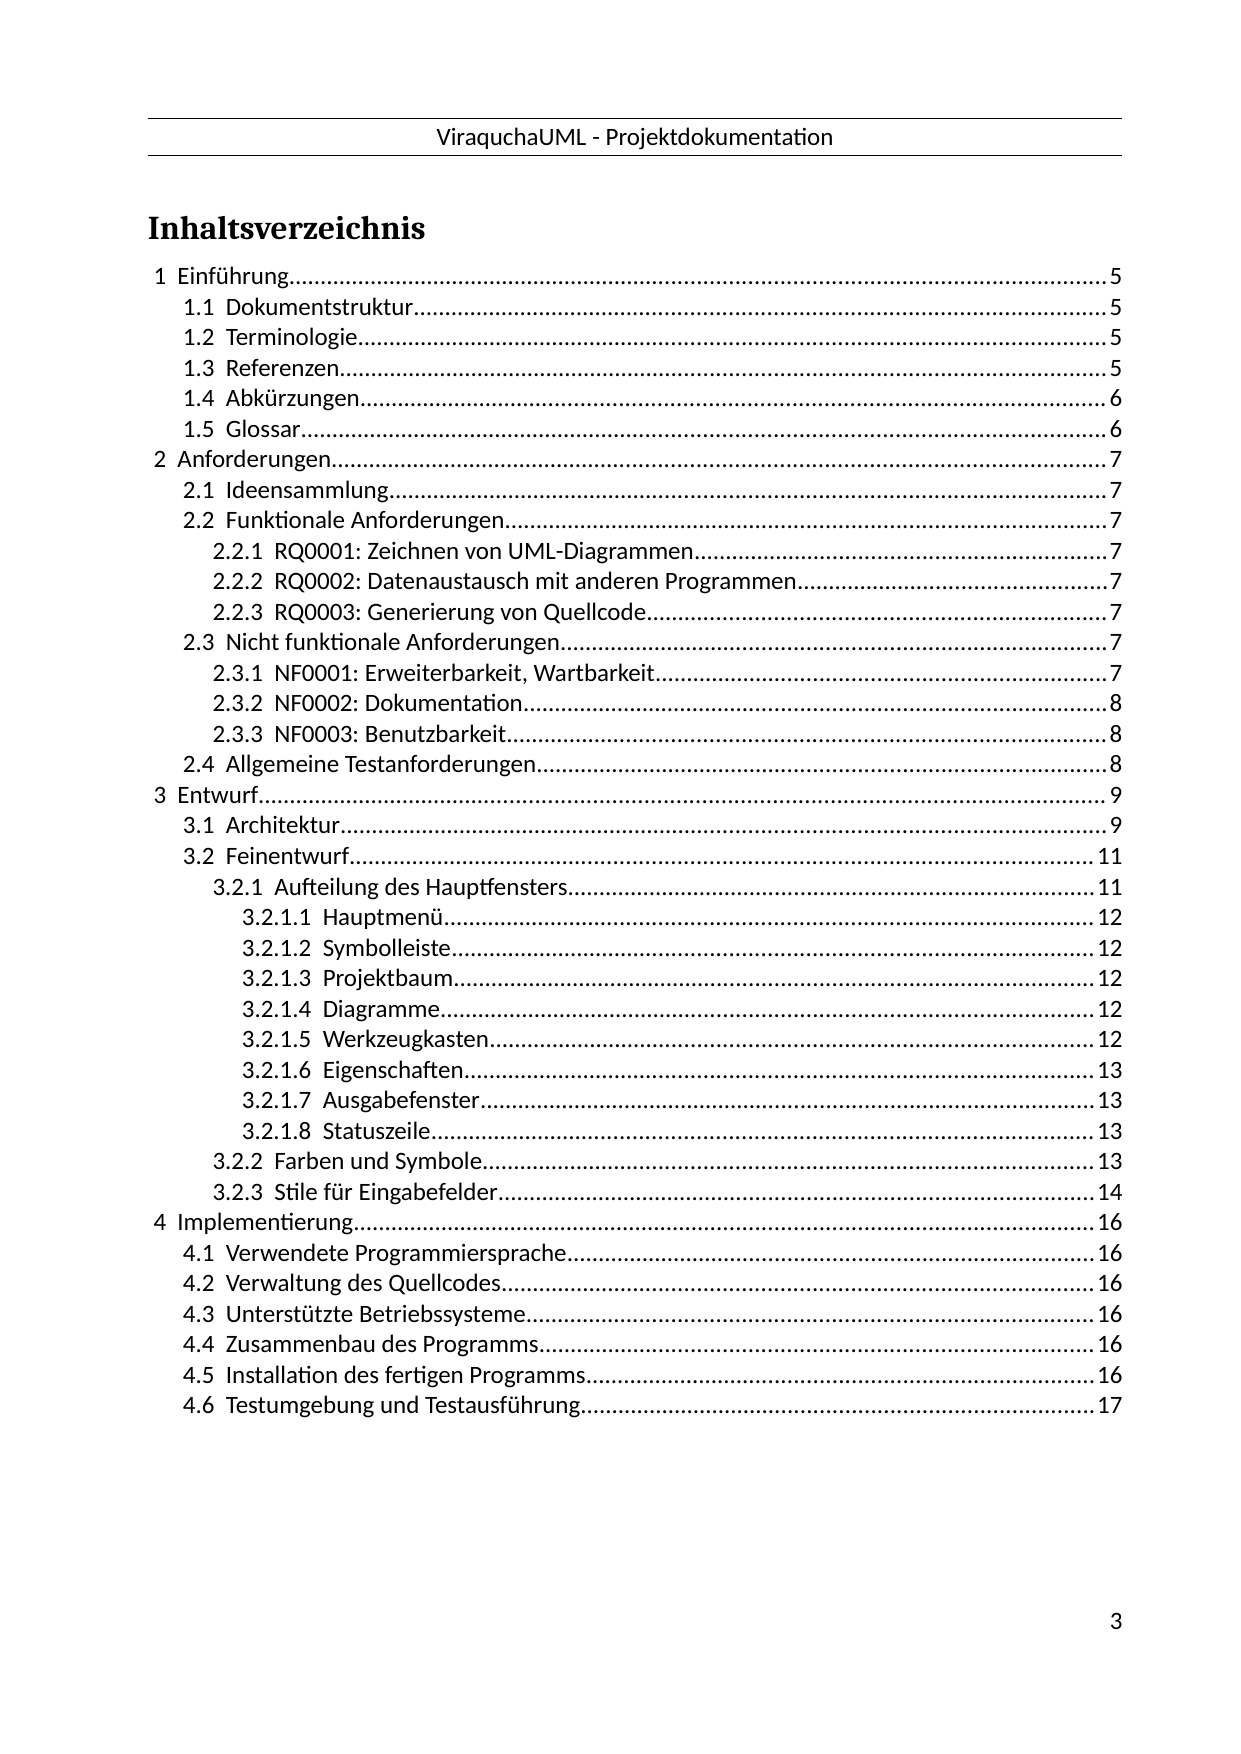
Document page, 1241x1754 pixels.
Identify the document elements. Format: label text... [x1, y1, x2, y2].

text 3.2.1.7 Ausgabefenster 13 [236, 1084, 1122, 1115]
text 2.2.3 RQ0003: Generierung von Quellcode 7 [207, 596, 1122, 626]
text 4.2 Verwaltung des Quellcodes 16 [177, 1267, 1122, 1298]
text 3.2.2 Farben und Symbole 13 [207, 1145, 1122, 1176]
text 3 Entwurf 9 [148, 779, 1122, 809]
text 2.2.1 RQ0001: Zeichnen von UML-Diagrammen 7 [207, 535, 1122, 565]
text 2 Anforderungen 7 [148, 443, 1122, 474]
text 1 Einführung 5 [148, 260, 1122, 291]
text 2.2 Funktionale Anforderungen 7 [177, 504, 1122, 535]
text 3.2.1.4 Diagramme 12 [236, 993, 1122, 1023]
text 4.3 Unterstützte Betriebssysteme 16 [177, 1298, 1122, 1328]
text 4.5 Installation des fertigen Programms 16 [177, 1359, 1122, 1389]
text 1.2 Terminologie 5 [177, 321, 1122, 352]
text 1.5 Glossar 6 [177, 413, 1122, 443]
text 2.2.2 RQ0002: Datenaustausch mit anderen Programmen 7 [207, 565, 1122, 596]
text 3.2.1.2 Symbolleiste 12 [236, 932, 1122, 962]
text 4.4 Zusammenbau des Programms 16 [177, 1328, 1122, 1359]
text 4.6 Testumgebung und Testausführung 17 [177, 1389, 1122, 1420]
text 1.4 Abkürzungen 6 [177, 382, 1122, 413]
text 2.3 Nicht funktionale Anforderungen 7 [177, 626, 1122, 657]
text 4 Implementierung 16 [148, 1206, 1122, 1237]
text 2.3.2 NF0002: Dokumentation 8 [207, 687, 1122, 718]
text 3.2.3 Stile für Eingabefelder 14 [207, 1176, 1122, 1206]
text 3.2.1.5 Werkzeugkasten 12 [236, 1023, 1122, 1054]
text 4.1 Verwendete Programmiersprache 16 [177, 1237, 1122, 1267]
text 1.1 Dokumentstruktur 5 [177, 291, 1122, 321]
text 1.3 Referenzen 5 [177, 352, 1122, 382]
subtitle Inhaltsverzeichnis [148, 209, 1122, 248]
text 2.3.3 NF0003: Benutzbarkeit 8 [207, 718, 1122, 748]
text 2.1 Ideensammlung 7 [177, 474, 1122, 504]
text 2.3.1 NF0001: Erweiterbarkeit, Wartbarkeit 7 [207, 657, 1122, 687]
text 3.2.1.6 Eigenschaften 13 [236, 1054, 1122, 1084]
text 3.2.1.3 Projektbaum 12 [236, 962, 1122, 993]
text 3.1 Architektur 9 [177, 809, 1122, 840]
text 2.4 Allgemeine Testanforderungen 8 [177, 748, 1122, 779]
text 3.2.1.1 Hauptmenü 12 [236, 901, 1122, 932]
text 3.2.1 Aufteilung des Hauptfensters 11 [207, 871, 1122, 901]
text 3.2 Feinentwurf 11 [177, 840, 1122, 871]
text 3.2.1.8 Statuszeile 13 [236, 1115, 1122, 1145]
